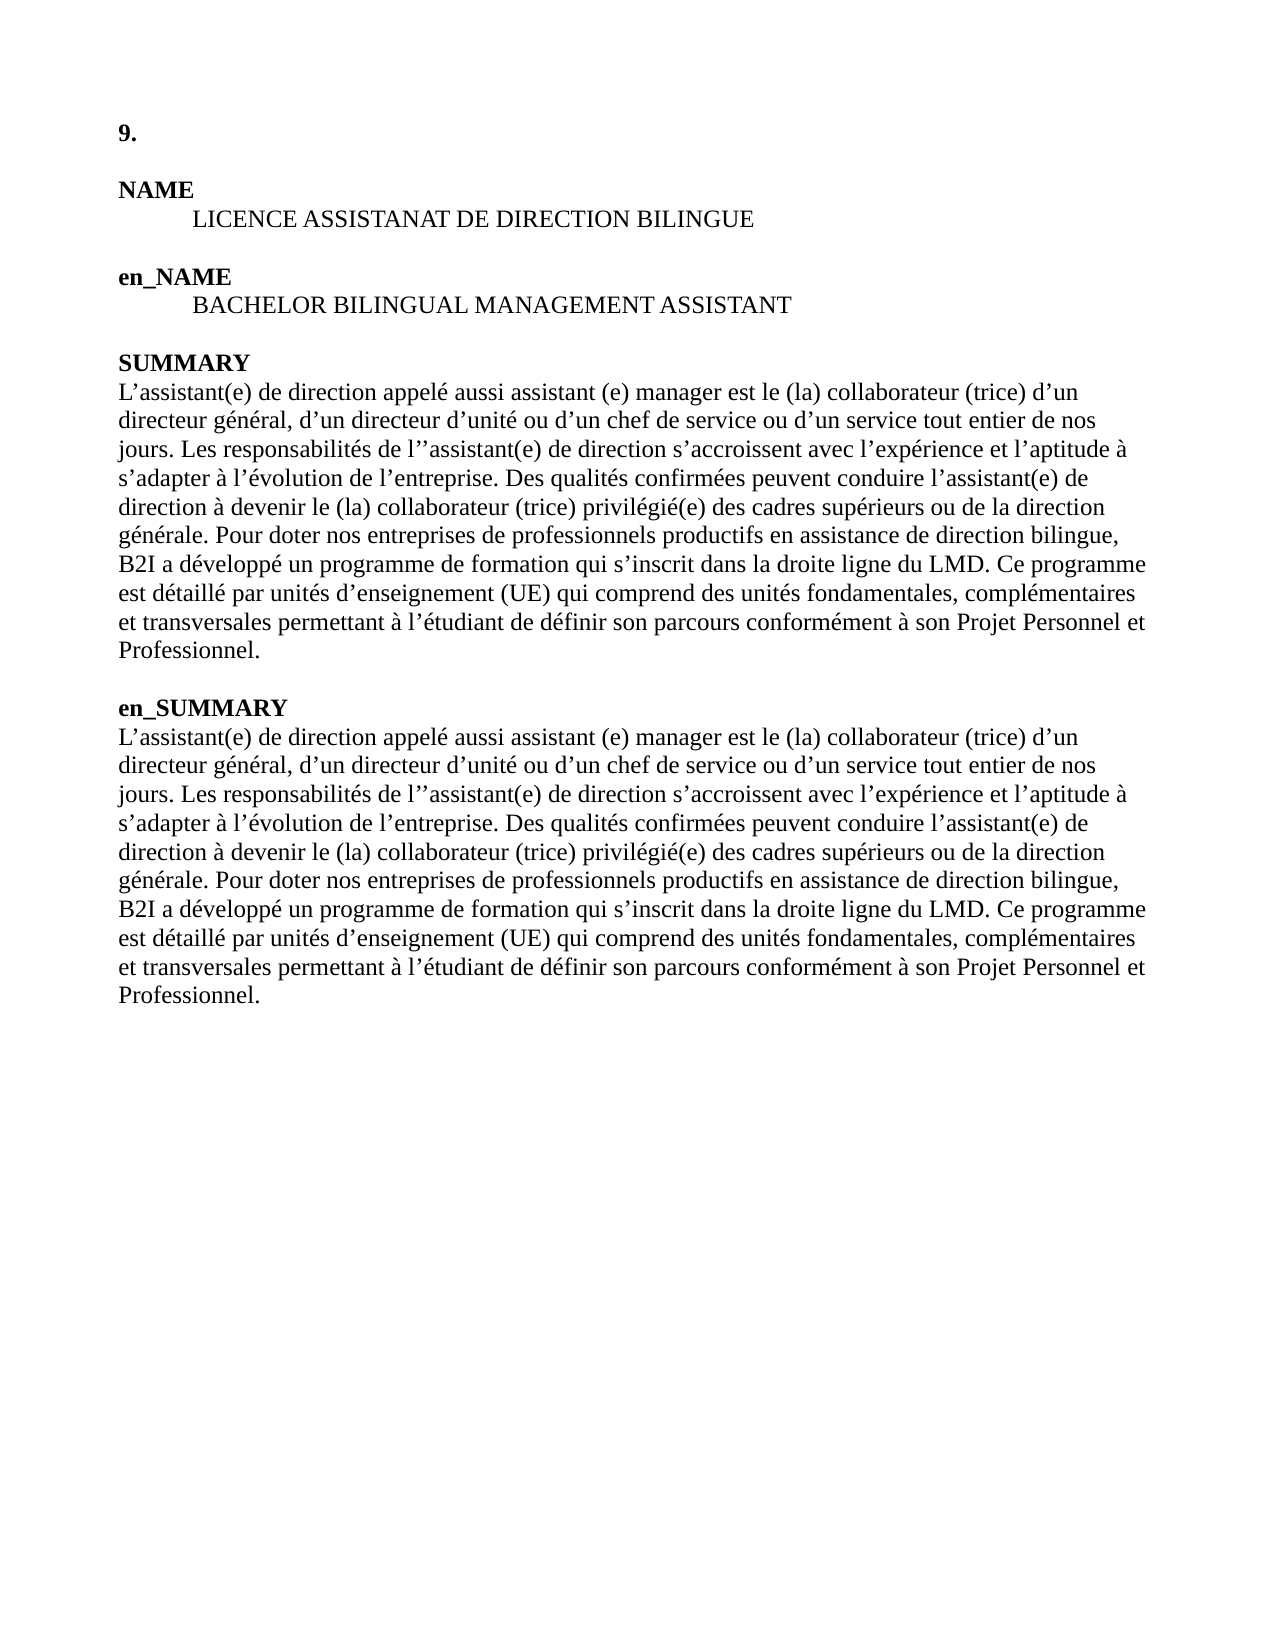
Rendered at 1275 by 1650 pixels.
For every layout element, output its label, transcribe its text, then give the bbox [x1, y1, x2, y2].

text en_NAME [118, 262, 1157, 291]
text L’assistant(e) de direction appelé aussi assistant (e) manager est le (la) collaborateur (trice) d’un directeur général, d’un directeur d’unité ou d’un chef de service ou d’un service tout entier de nos jours. Les responsabilités de l’’assistant(e) de direction s’accroissent avec l’expérience et l’aptitude à s’adapter à l’évolution de l’entreprise. Des qualités confirmées peuvent conduire l’assistant(e) de direction à devenir le (la) collaborateur (trice) privilégié(e) des cadres supérieurs ou de la direction générale. Pour doter nos entreprises de professionnels productifs en assistance de direction bilingue, B2I a développé un programme de formation qui s’inscrit dans la droite ligne du LMD. Ce programme est détaillé par unités d’enseignement (UE) qui comprend des unités fondamentales, complémentaires et transversales permettant à l’étudiant de définir son parcours conformément à son Projet Personnel et Professionnel. [118, 722, 1157, 1009]
text LICENCE ASSISTANAT DE DIRECTION BILINGUE [118, 204, 1157, 233]
text NAME [118, 176, 1157, 204]
text BACHELOR BILINGUAL MANAGEMENT ASSISTANT [118, 291, 1157, 319]
text L’assistant(e) de direction appelé aussi assistant (e) manager est le (la) collaborateur (trice) d’un directeur général, d’un directeur d’unité ou d’un chef de service ou d’un service tout entier de nos jours. Les responsabilités de l’’assistant(e) de direction s’accroissent avec l’expérience et l’aptitude à s’adapter à l’évolution de l’entreprise. Des qualités confirmées peuvent conduire l’assistant(e) de direction à devenir le (la) collaborateur (trice) privilégié(e) des cadres supérieurs ou de la direction générale. Pour doter nos entreprises de professionnels productifs en assistance de direction bilingue, B2I a développé un programme de formation qui s’inscrit dans la droite ligne du LMD. Ce programme est détaillé par unités d’enseignement (UE) qui comprend des unités fondamentales, complémentaires et transversales permettant à l’étudiant de définir son parcours conformément à son Projet Personnel et Professionnel. [118, 377, 1157, 664]
text SUMMARY [118, 348, 1157, 377]
text 9. [118, 118, 1157, 147]
text en_SUMMARY [118, 693, 1157, 722]
